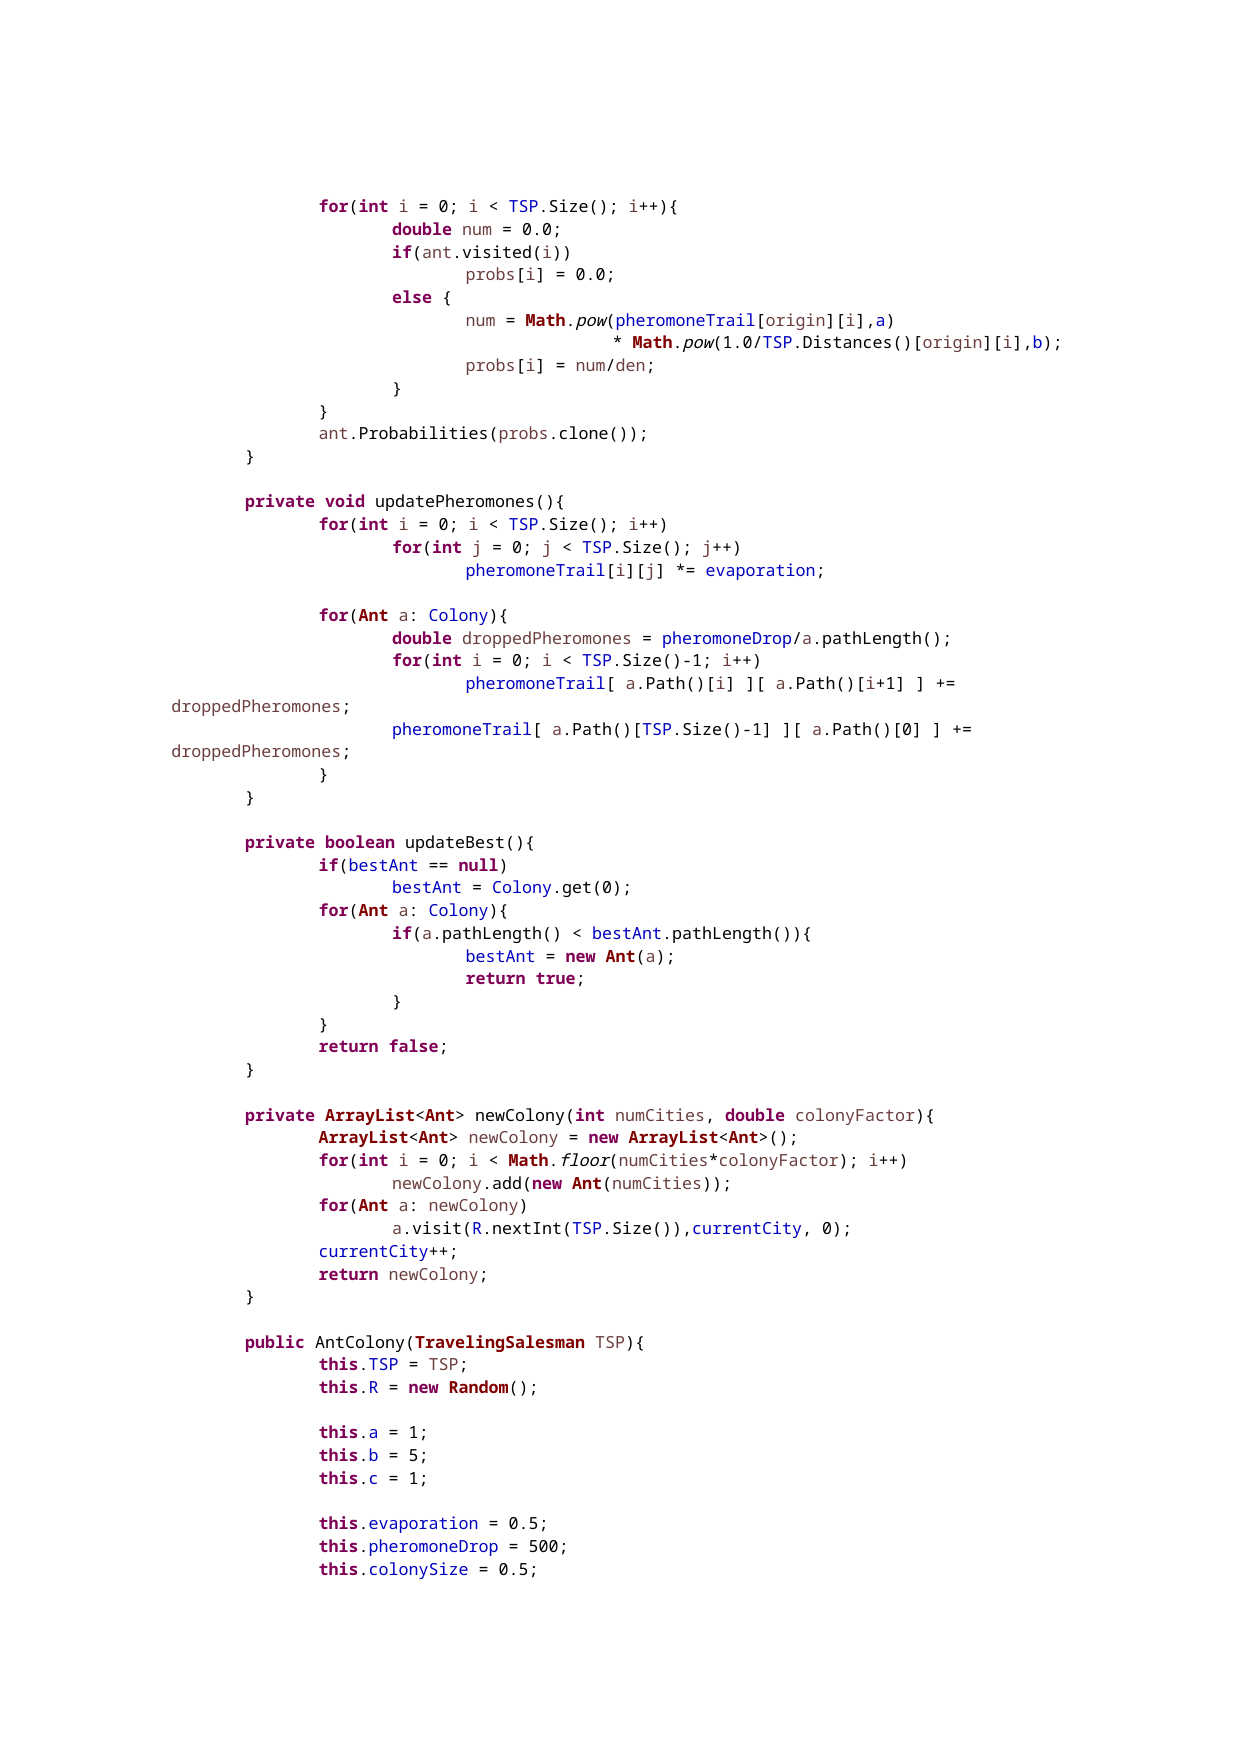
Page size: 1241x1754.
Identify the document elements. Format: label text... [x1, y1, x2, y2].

text pheromoneTrail[ a.Path()[i] ][ a.Path()[i+1] ] += droppedPheromones; [171, 672, 1069, 717]
text return true; [171, 967, 1069, 990]
text a.visit(R.nextInt(TSP.Size()),currentCity, 0); [171, 1217, 1069, 1239]
text pheromoneTrail[ a.Path()[TSP.Size()-1] ][ a.Path()[0] ] += droppedPheromones; [171, 717, 1069, 763]
text public AntColony(TravelingSalesman TSP){ [171, 1330, 1069, 1353]
text probs[i] = num/den; [171, 354, 1069, 377]
text for(int i = 0; i < TSP.Size()-1; i++) [171, 649, 1069, 672]
text bestAnt = Colony.get(0); [171, 876, 1069, 899]
text ArrayList<Ant> newColony = new ArrayList<Ant>(); [171, 1126, 1069, 1149]
text for(int i = 0; i < TSP.Size(); i++) [171, 513, 1069, 536]
text this.a = 1; [171, 1421, 1069, 1444]
text currentCity++; [171, 1239, 1069, 1262]
text for(int j = 0; j < TSP.Size(); j++) [171, 536, 1069, 558]
text double droppedPheromones = pheromoneDrop/a.pathLength(); [171, 626, 1069, 649]
text for(Ant a: Colony){ [171, 899, 1069, 922]
text for(int i = 0; i < TSP.Size(); i++){ [171, 195, 1069, 218]
text if(a.pathLength() < bestAnt.pathLength()){ [171, 922, 1069, 944]
text else { [171, 286, 1069, 308]
text if(bestAnt == null) [171, 853, 1069, 876]
text } [171, 1285, 1069, 1308]
text for(Ant a: Colony){ [171, 604, 1069, 626]
text return newColony; [171, 1262, 1069, 1285]
text private ArrayList<Ant> newColony(int numCities, double colonyFactor){ [171, 1103, 1069, 1126]
text } [171, 377, 1069, 399]
text } [171, 1012, 1069, 1035]
text * Math.pow(1.0/TSP.Distances()[origin][i],b); [171, 331, 1069, 354]
text } [171, 1058, 1069, 1081]
text pheromoneTrail[i][j] *= evaporation; [171, 558, 1069, 581]
text this.c = 1; [171, 1467, 1069, 1489]
text private boolean updateBest(){ [171, 831, 1069, 853]
text this.evaporation = 0.5; [171, 1512, 1069, 1535]
text probs[i] = 0.0; [171, 263, 1069, 286]
text num = Math.pow(pheromoneTrail[origin][i],a) [171, 308, 1069, 331]
text this.pheromoneDrop = 500; [171, 1535, 1069, 1557]
text } [171, 763, 1069, 785]
text if(ant.visited(i)) [171, 240, 1069, 263]
text } [171, 399, 1069, 422]
text } [171, 990, 1069, 1012]
text bestAnt = new Ant(a); [171, 944, 1069, 967]
text for(Ant a: newColony) [171, 1194, 1069, 1217]
text return false; [171, 1035, 1069, 1058]
text this.b = 5; [171, 1444, 1069, 1467]
text } [171, 785, 1069, 808]
text this.R = new Random(); [171, 1376, 1069, 1398]
text ant.Probabilities(probs.clone()); [171, 422, 1069, 445]
text for(int i = 0; i < Math.floor(numCities*colonyFactor); i++) [171, 1149, 1069, 1171]
text private void updatePheromones(){ [171, 490, 1069, 513]
text this.TSP = TSP; [171, 1353, 1069, 1376]
text newColony.add(new Ant(numCities)); [171, 1171, 1069, 1194]
text } [171, 445, 1069, 467]
text double num = 0.0; [171, 218, 1069, 240]
text this.colonySize = 0.5; [171, 1557, 1069, 1580]
